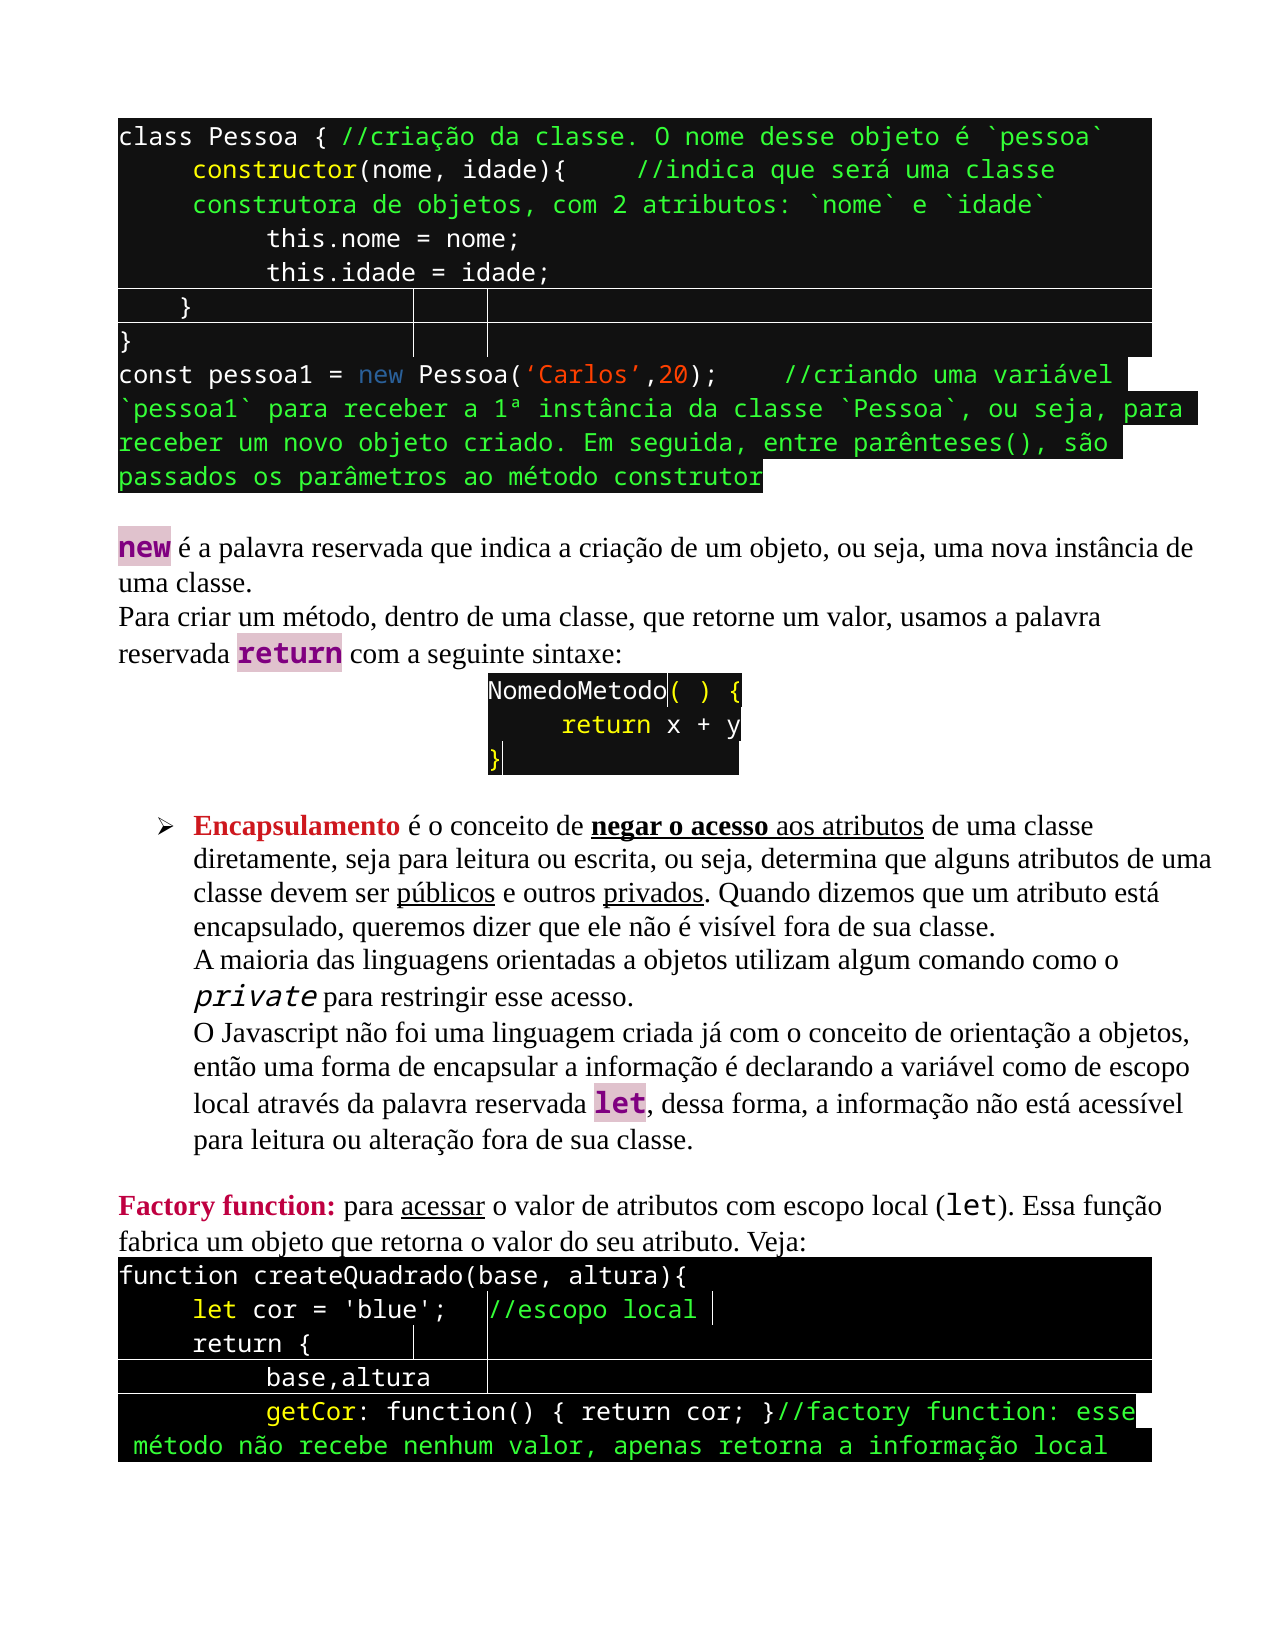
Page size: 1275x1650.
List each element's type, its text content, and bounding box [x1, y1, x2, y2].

text Para criar um método, dentro de uma classe, que retorne um valor, usamos a palavra reservada return com a seguinte sintaxe: [118, 599, 1217, 672]
text let cor = 'blue'; //escopo local [118, 1291, 1264, 1325]
text método não recebe nenhum valor, apenas retorna a informação local [118, 1428, 1275, 1462]
text base,altura [118, 1359, 1264, 1393]
text new é a palavra reservada que indica a criação de um objeto, ou seja, uma nova instância de uma classe. [118, 526, 1217, 599]
list Encapsulamento é o conceito de negar o acesso aos atributos de uma classe diretamente, seja para leitura ou escrita, ou seja, determina que alguns atributos de uma classe devem ser públicos e outros privados. Quando dizemos que um atributo está encapsulado, queremos dizer que ele não é visível fora de sua classe. A maioria das linguagens orientadas a objetos utilizam algum comando como o private para restringir esse acesso. O Javascript não foi uma linguagem criada já com o conceito de orientação a objetos, então uma forma de encapsular a informação é declarando a variável como de escopo local através da palavra reservada let, dessa forma, a informação não está acessível para leitura ou alteração fora de sua classe. [156, 808, 1217, 1156]
text Factory function: para acessar o valor de atributos com escopo local (let). Essa função fabrica um objeto que retorna o valor do seu atributo. Veja: [118, 1184, 1217, 1257]
text const pessoa1 = new Pessoa(‘Carlos’,20); //criando uma variável `pessoa1` para receber a 1ª instância da classe `Pessoa`, ou seja, para receber um novo objeto criado. Em seguida, entre parênteses(), são passados os parâmetros ao método construtor [118, 357, 1217, 493]
text NomedoMetodo( ) { [118, 672, 1217, 707]
text this.idade = idade; [118, 254, 1217, 288]
text getCor: function() { return cor; }//factory function: esse [118, 1393, 1275, 1428]
text } [118, 322, 1217, 357]
text class Pessoa { //criação da classe. O nome desse objeto é `pessoa` constructor(nome, idade){ //indica que será uma classe construtora de objetos, com 2 atributos: `nome` e `idade` this.nome = nome; [118, 118, 1175, 254]
text function createQuadrado(base, altura){ [118, 1257, 1270, 1291]
text return x + y [118, 707, 1217, 741]
text } [118, 741, 1217, 775]
text return { [118, 1325, 1217, 1359]
text } [118, 288, 1217, 322]
